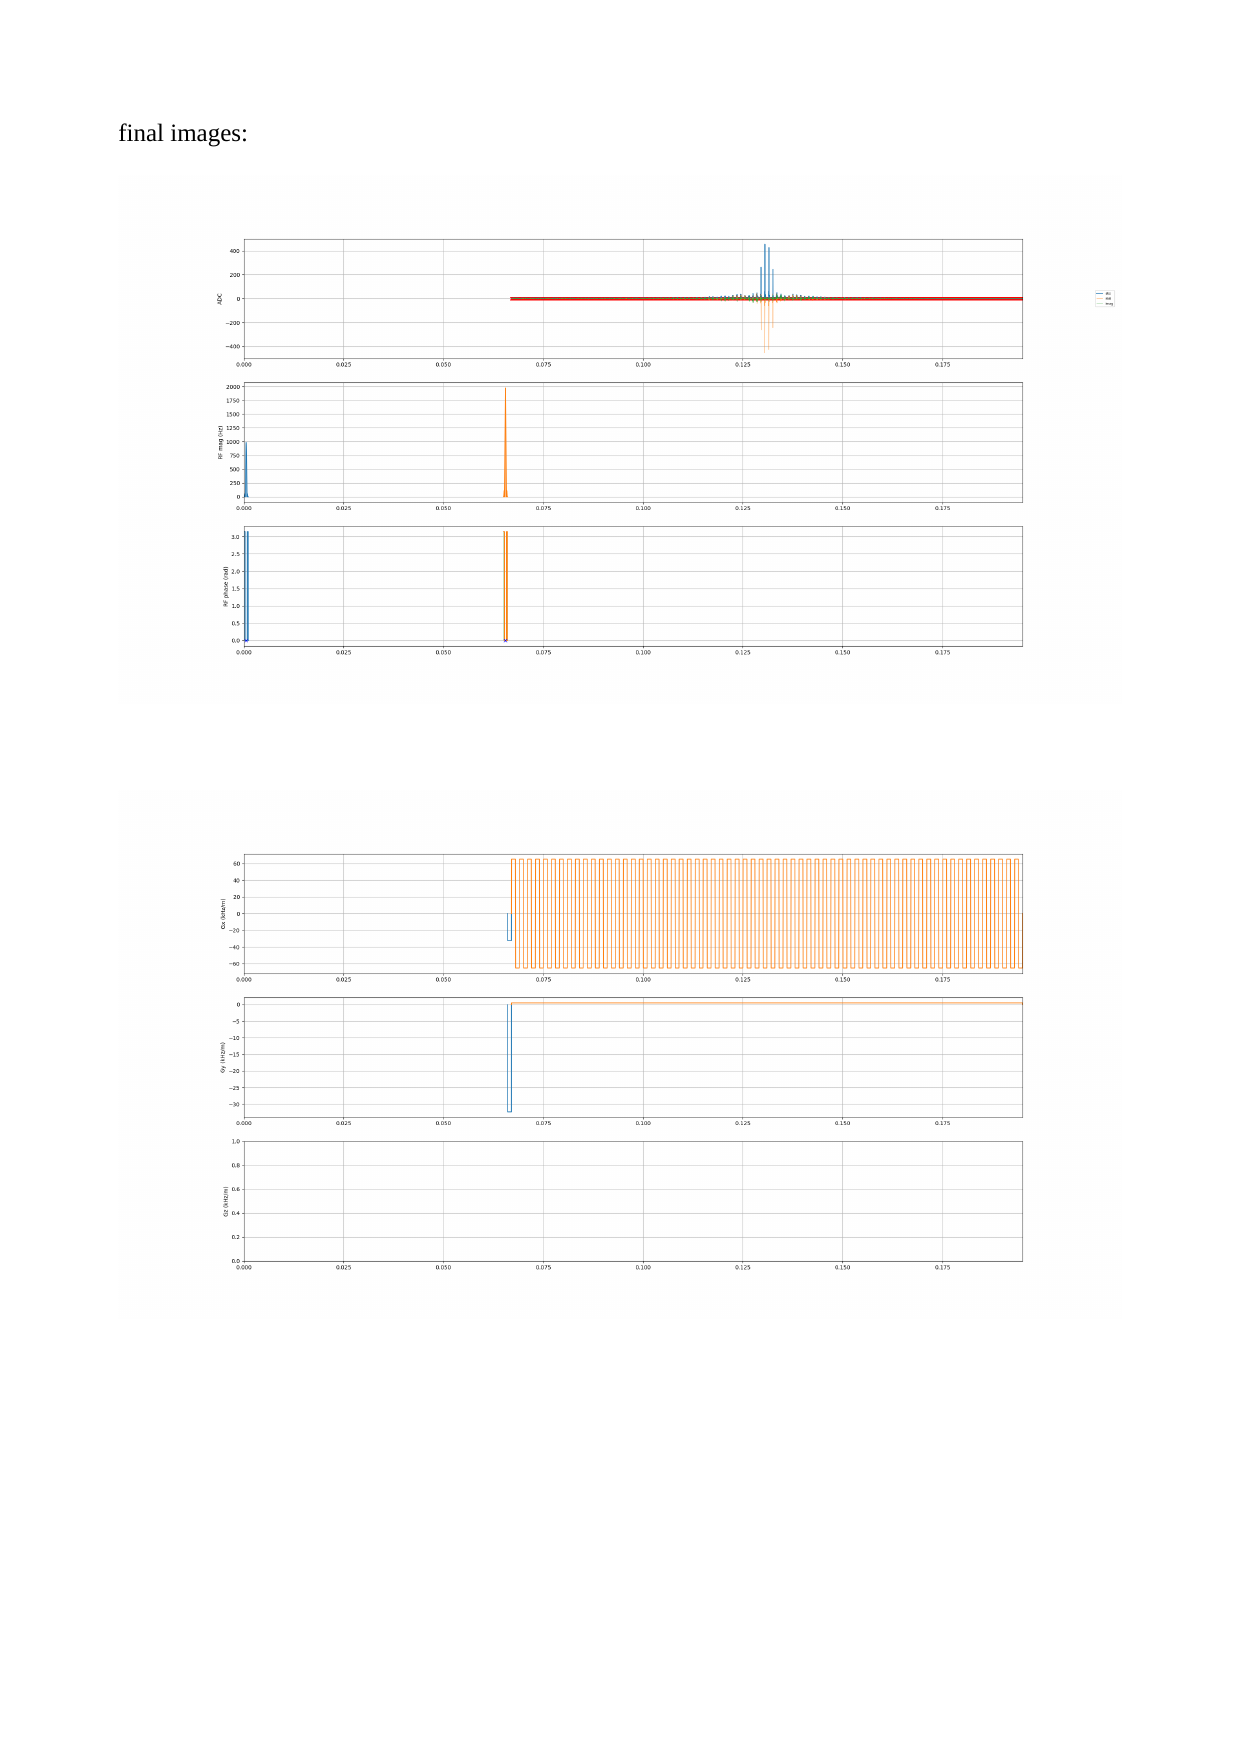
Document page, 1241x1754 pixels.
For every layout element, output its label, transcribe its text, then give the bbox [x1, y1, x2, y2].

text final images: [118, 118, 1122, 147]
picture [118, 790, 1123, 1319]
picture [118, 175, 1123, 704]
